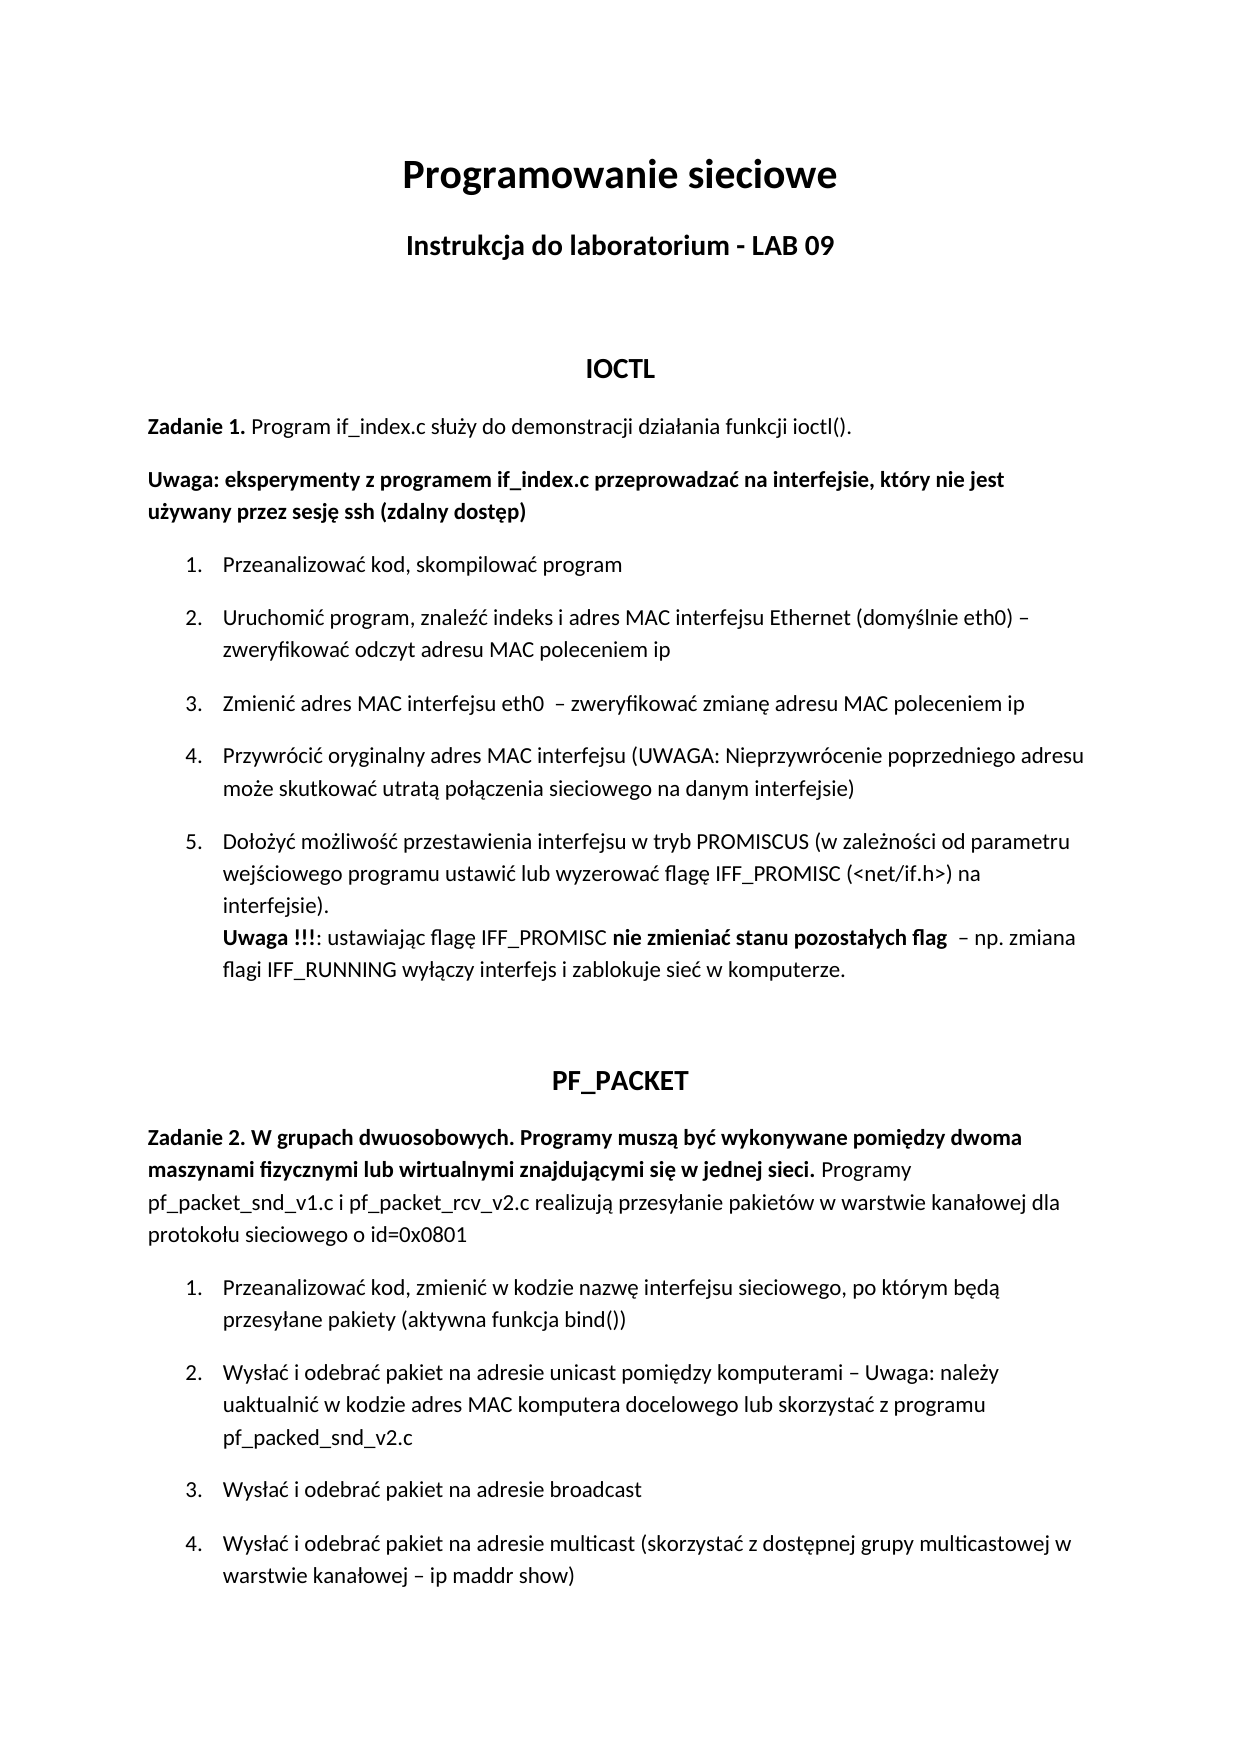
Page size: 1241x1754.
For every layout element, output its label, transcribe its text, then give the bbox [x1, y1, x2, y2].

text Instrukcja do laboratorium - LAB 09 [148, 227, 1093, 262]
text IOCTL [148, 350, 1093, 386]
text Uwaga: eksperymenty z programem if_index.c przeprowadzać na interfejsie, który nie jest używany przez sesję ssh (zdalny dostęp) [148, 465, 1093, 525]
text PF_PACKET [148, 1062, 1093, 1097]
list Wysłać i odebrać pakiet na adresie broadcast [185, 1476, 1093, 1504]
text Zadanie 1. Program if_index.c służy do demonstracji działania funkcji ioctl(). [148, 412, 1093, 440]
list Przeanalizować kod, skompilować program [185, 550, 1093, 578]
list Przywrócić oryginalny adres MAC interfejsu (UWAGA: Nieprzywrócenie poprzedniego adresu może skutkować utratą połączenia sieciowego na danym interfejsie) [185, 742, 1093, 802]
list Wysłać i odebrać pakiet na adresie unicast pomiędzy komputerami – Uwaga: należy uaktualnić w kodzie adres MAC komputera docelowego lub skorzystać z programu pf_packed_snd_v2.c [185, 1358, 1093, 1451]
list Zmienić adres MAC interfejsu eth0 – zweryfikować zmianę adresu MAC poleceniem ip [185, 689, 1093, 717]
list Przeanalizować kod, zmienić w kodzie nazwę interfejsu sieciowego, po którym będą przesyłane pakiety (aktywna funkcja bind()) [185, 1273, 1093, 1333]
list Uruchomić program, znaleźć indeks i adres MAC interfejsu Ethernet (domyślnie eth0) – zweryfikować odczyt adresu MAC poleceniem ip [185, 603, 1093, 664]
list Dołożyć możliwość przestawienia interfejsu w tryb PROMISCUS (w zależności od parametru wejściowego programu ustawić lub wyzerować flagę IFF_PROMISC (<net/if.h>) na interfejsie). Uwaga !!!: ustawiając flagę IFF_PROMISC nie zmieniać stanu pozostałych flag – np. zmiana flagi IFF_RUNNING wyłączy interfejs i zablokuje sieć w komputerze. [185, 827, 1093, 984]
text Zadanie 2. W grupach dwuosobowych. Programy muszą być wykonywane pomiędzy dwoma maszynami fizycznymi lub wirtualnymi znajdującymi się w jednej sieci. Programy pf_packet_snd_v1.c i pf_packet_rcv_v2.c realizują przesyłanie pakietów w warstwie kanałowej dla protokołu sieciowego o id=0x0801 [148, 1123, 1093, 1248]
text Programowanie sieciowe [148, 148, 1093, 198]
list Wysłać i odebrać pakiet na adresie multicast (skorzystać z dostępnej grupy multicastowej w warstwie kanałowej – ip maddr show) [185, 1529, 1093, 1589]
